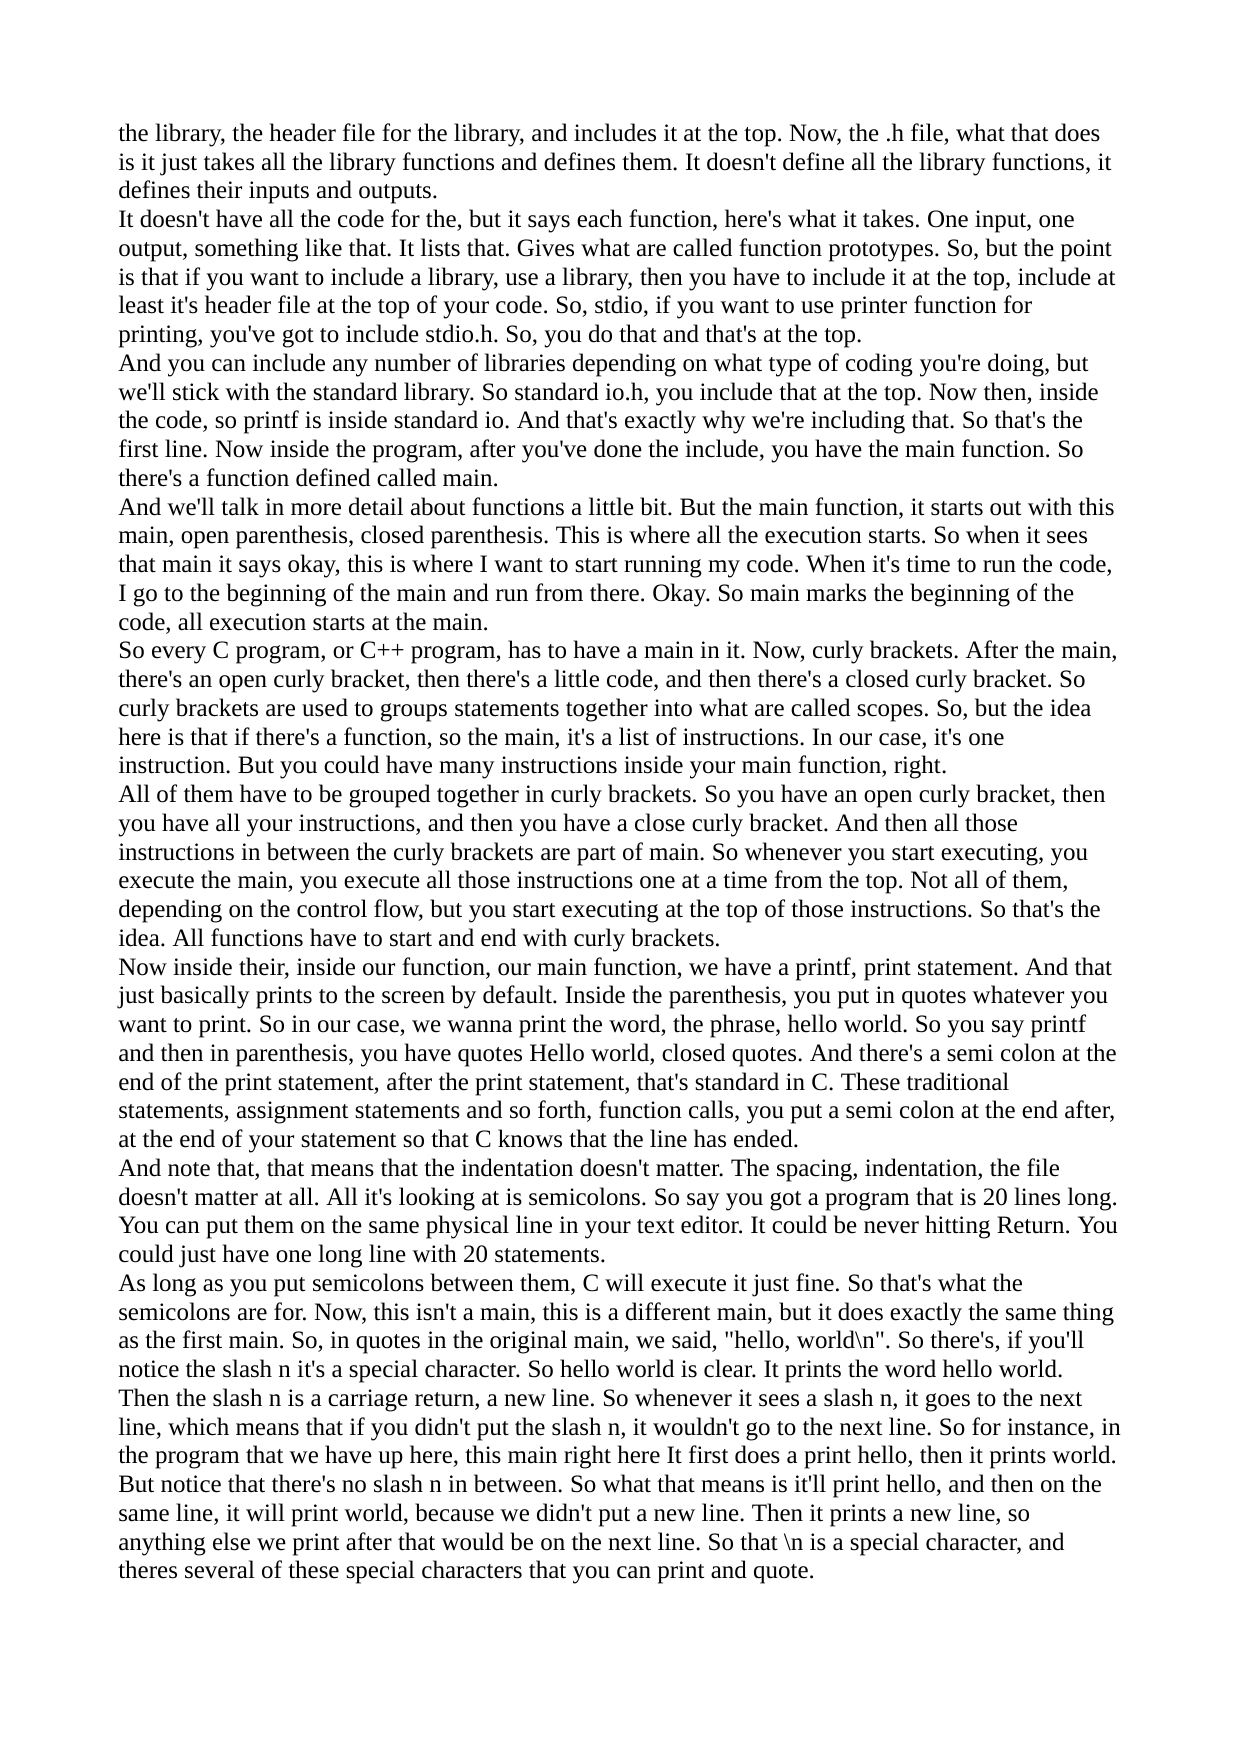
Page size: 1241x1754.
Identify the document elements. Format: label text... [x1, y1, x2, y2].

text ​Now inside their, inside our function, our main function, we have a printf, ​print statement. ​And that just basically prints to the screen by default. ​Inside the parenthesis, you put in quotes whatever you want to print. ​So in our case, we wanna print the word, the phrase, hello world. ​So you say printf and then in parenthesis, ​you have quotes Hello world, closed quotes. ​And there's a semi colon at the end of the print statement, ​after the print statement, that's standard in C. ​These traditional statements, assignment statements and ​so forth, function calls, you put a semi colon at the end after, ​at the end of your statement so that C knows that the line has ended. [118, 952, 1122, 1153]
text ​And we'll talk in more detail about functions a little bit. ​But the main function, it starts out with this main, open parenthesis, ​closed parenthesis. ​This is where all the execution starts. ​So when it sees that main it says okay, ​this is where I want to start running my code. ​When it's time to run the code, I go to the beginning of the main and ​run from there. ​Okay. So ​main marks the beginning of the code, all execution starts at the main. [118, 492, 1122, 636]
text ​And you can include any number of libraries depending on what type of coding ​you're doing, but we'll stick with the standard library. ​So standard io.h, you include that at the top. ​Now then, inside the code, so printf is inside standard io. ​And that's exactly why we're including that. ​So that's the first line. ​Now inside the program, after you've done the include, you have the main function. ​So there's a function defined called main. [118, 348, 1122, 492]
text ​All of them have to be grouped together in curly brackets. ​So you have an open curly bracket, then you have all your instructions, and ​then you have a close curly bracket. ​And then all those instructions in between the curly brackets are part of main. ​So whenever you start executing, you execute the main, ​you execute all those instructions one at a time from the top. ​Not all of them, depending on the control flow, but ​you start executing at the top of those instructions. ​So that's the idea. ​All functions have to start and end with curly brackets. [118, 779, 1122, 952]
text ​Then the slash n is a carriage return, a new line. ​So whenever it sees a slash n, it goes to the next line, ​which means that if you didn't put the slash n, it wouldn't go to the next line. ​So for instance, in the program that we have up here, ​this main right here It first does a print hello, then it prints world. ​But notice that there's no slash n in between. ​So what that means is it'll print hello, and then on the same line, ​it will print world, because we didn't put a new line. ​Then it prints a new line, so ​anything else we print after that would be on the next line. ​So that \n is a special character, and ​theres several of these special characters that you can print and quote. [118, 1383, 1122, 1584]
text ​As long as you put semicolons between them, C will execute it just fine. ​So that's what the semicolons are for. ​Now, this isn't a main, this is a different main, but ​it does exactly the same thing as the first main. ​So, in quotes in the original main, we said, "hello, world\n". ​So there's, if you'll notice the slash n it's a special character. ​So hello world is clear. ​It prints the word hello world. [118, 1268, 1122, 1383]
text ​And note that, that means that the indentation doesn't matter. ​The spacing, indentation, the file doesn't matter at all. ​All it's looking at is semicolons. ​So say you got a program that is 20 lines long. ​You can put them on the same physical line in your text editor. ​It could be never hitting Return. ​You could just have one long line with 20 statements. [118, 1153, 1122, 1268]
text the library, the header file for ​the library, and includes it at the top. ​Now, the .h file, what that does is it just takes all the library functions and ​defines them. ​It doesn't define all the library functions, ​it defines their inputs and outputs. [118, 118, 1122, 204]
text ​So every C program, or C++ program, has to have a main in it. ​Now, curly brackets. ​After the main, there's an open curly bracket, then there's a little code, and ​then there's a closed curly bracket. ​So curly brackets are used to groups statements together into ​what are called scopes. ​So, but the idea here is that if there's a function, so the main, ​it's a list of instructions. ​In our case, it's one instruction. ​But you could have many instructions inside your main function, right. [118, 636, 1122, 779]
text ​It doesn't have all the code for the, but ​it says each function, here's what it takes. ​One input, one output, something like that. ​It lists that. ​Gives what are called function prototypes. ​So, but the point is that if you want to include a library, use a library, ​then you have to include it at the top, ​include at least it's header file at the top of your code. ​So, stdio, if you want to use printer function for printing, ​you've got to include stdio.h. ​So, you do that and that's at the top. [118, 204, 1122, 348]
